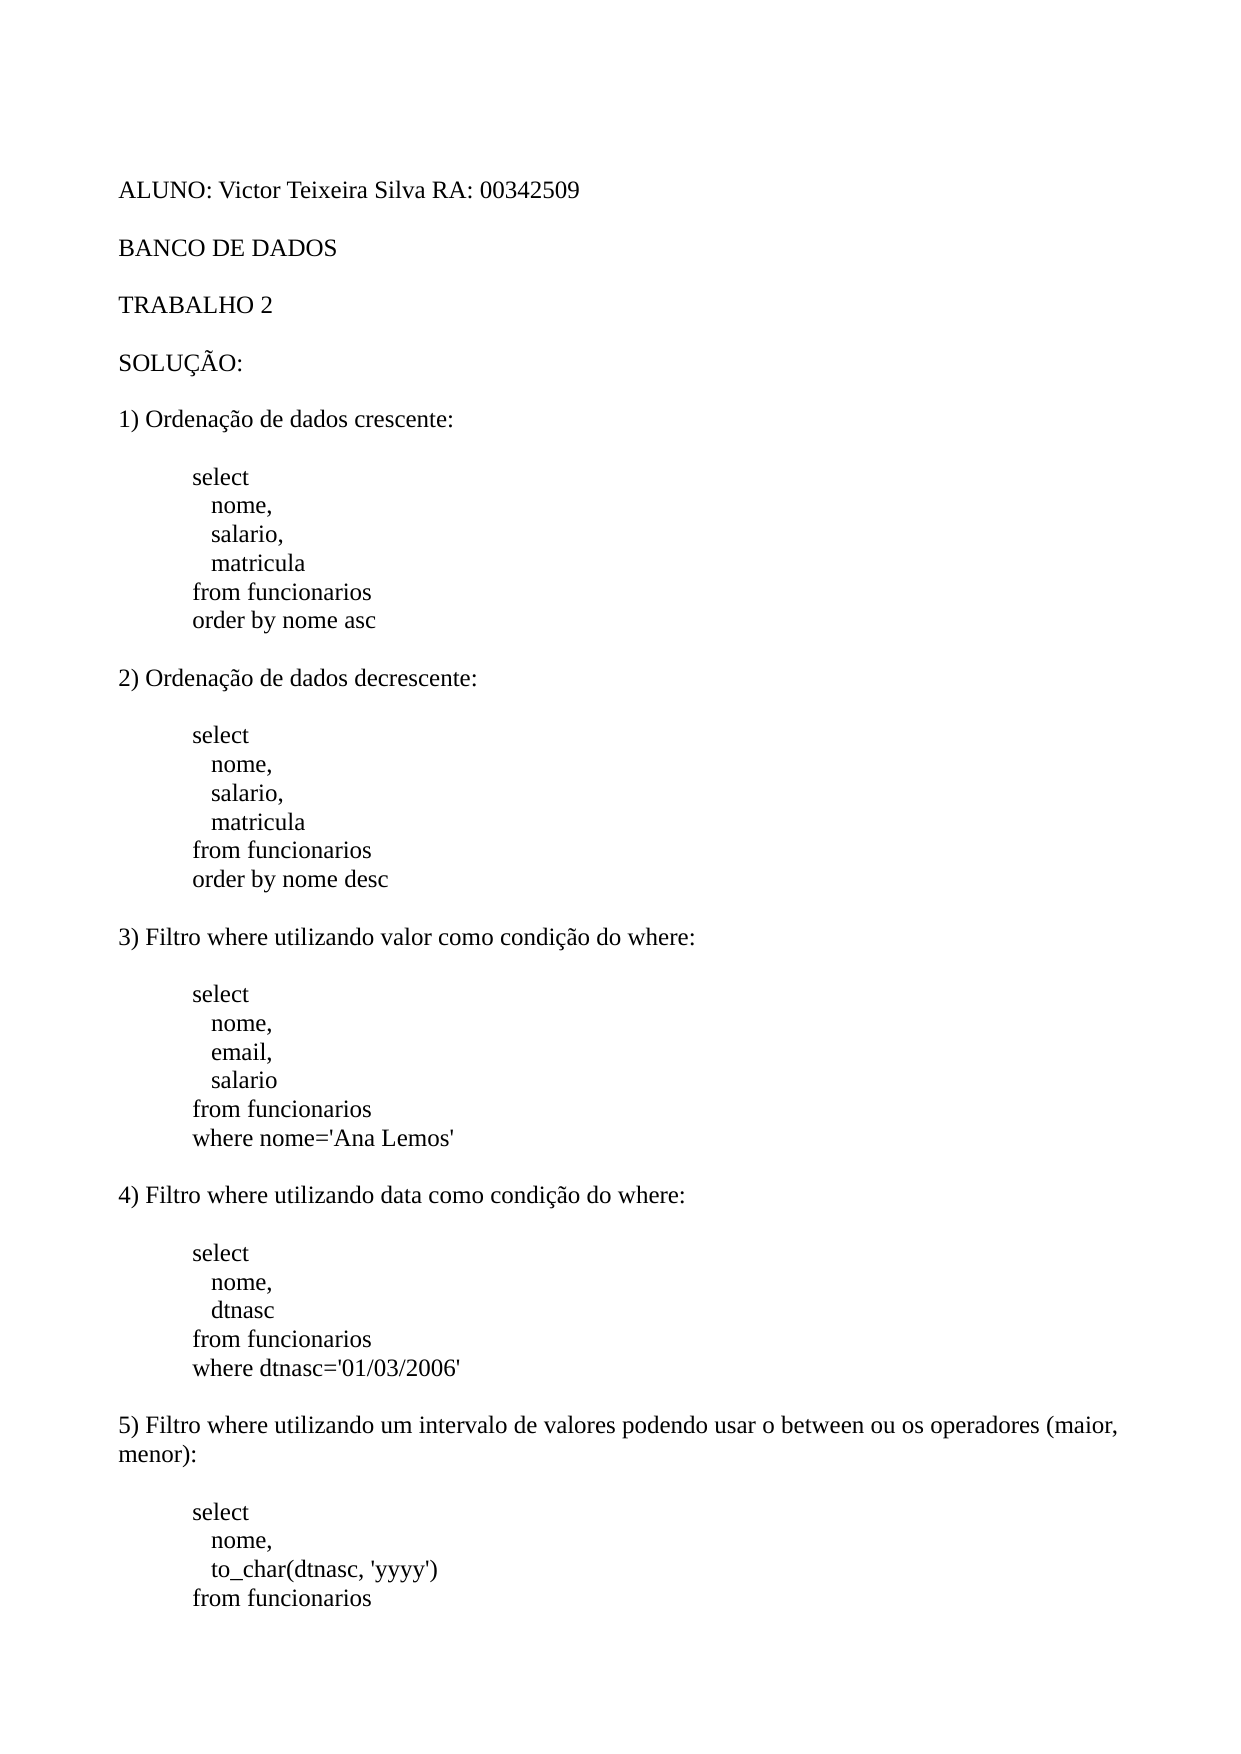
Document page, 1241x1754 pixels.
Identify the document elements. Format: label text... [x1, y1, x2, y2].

text select [118, 979, 1122, 1008]
text TRABALHO 2 [118, 291, 1122, 319]
text to_char(dtnasc, 'yyyy') [118, 1554, 1122, 1583]
text from funcionarios [118, 1094, 1122, 1123]
text BANCO DE DADOS [118, 233, 1122, 262]
text select [118, 1238, 1122, 1267]
text 1) Ordenação de dados crescente: [118, 404, 1122, 433]
text select [118, 462, 1122, 490]
text nome, [118, 1267, 1122, 1295]
text nome, [118, 1525, 1122, 1554]
text order by nome asc [118, 605, 1122, 634]
text dtnasc [118, 1295, 1122, 1324]
text ALUNO: Victor Teixeira Silva RA: 00342509 [118, 176, 1122, 204]
text email, [118, 1037, 1122, 1065]
text from funcionarios [118, 1583, 1122, 1612]
text SOLUÇÃO: [118, 348, 1122, 377]
text 5) Filtro where utilizando um intervalo de valores podendo usar o between ou os operadores (maior, menor): [118, 1410, 1122, 1468]
text where nome='Ana Lemos' [118, 1123, 1122, 1152]
text 2) Ordenação de dados decrescente: [118, 663, 1122, 692]
text matricula [118, 548, 1122, 577]
text select [118, 1497, 1122, 1525]
text 3) Filtro where utilizando valor como condição do where: [118, 922, 1122, 950]
text nome, [118, 490, 1122, 519]
text salario, [118, 519, 1122, 548]
text salario, [118, 778, 1122, 807]
text from funcionarios [118, 835, 1122, 864]
text nome, [118, 749, 1122, 778]
text 4) Filtro where utilizando data como condição do where: [118, 1180, 1122, 1209]
text order by nome desc [118, 864, 1122, 893]
text select [118, 720, 1122, 749]
text matricula [118, 807, 1122, 835]
text nome, [118, 1008, 1122, 1037]
text from funcionarios [118, 577, 1122, 605]
text where dtnasc='01/03/2006' [118, 1353, 1122, 1382]
text from funcionarios [118, 1324, 1122, 1353]
text salario [118, 1065, 1122, 1094]
